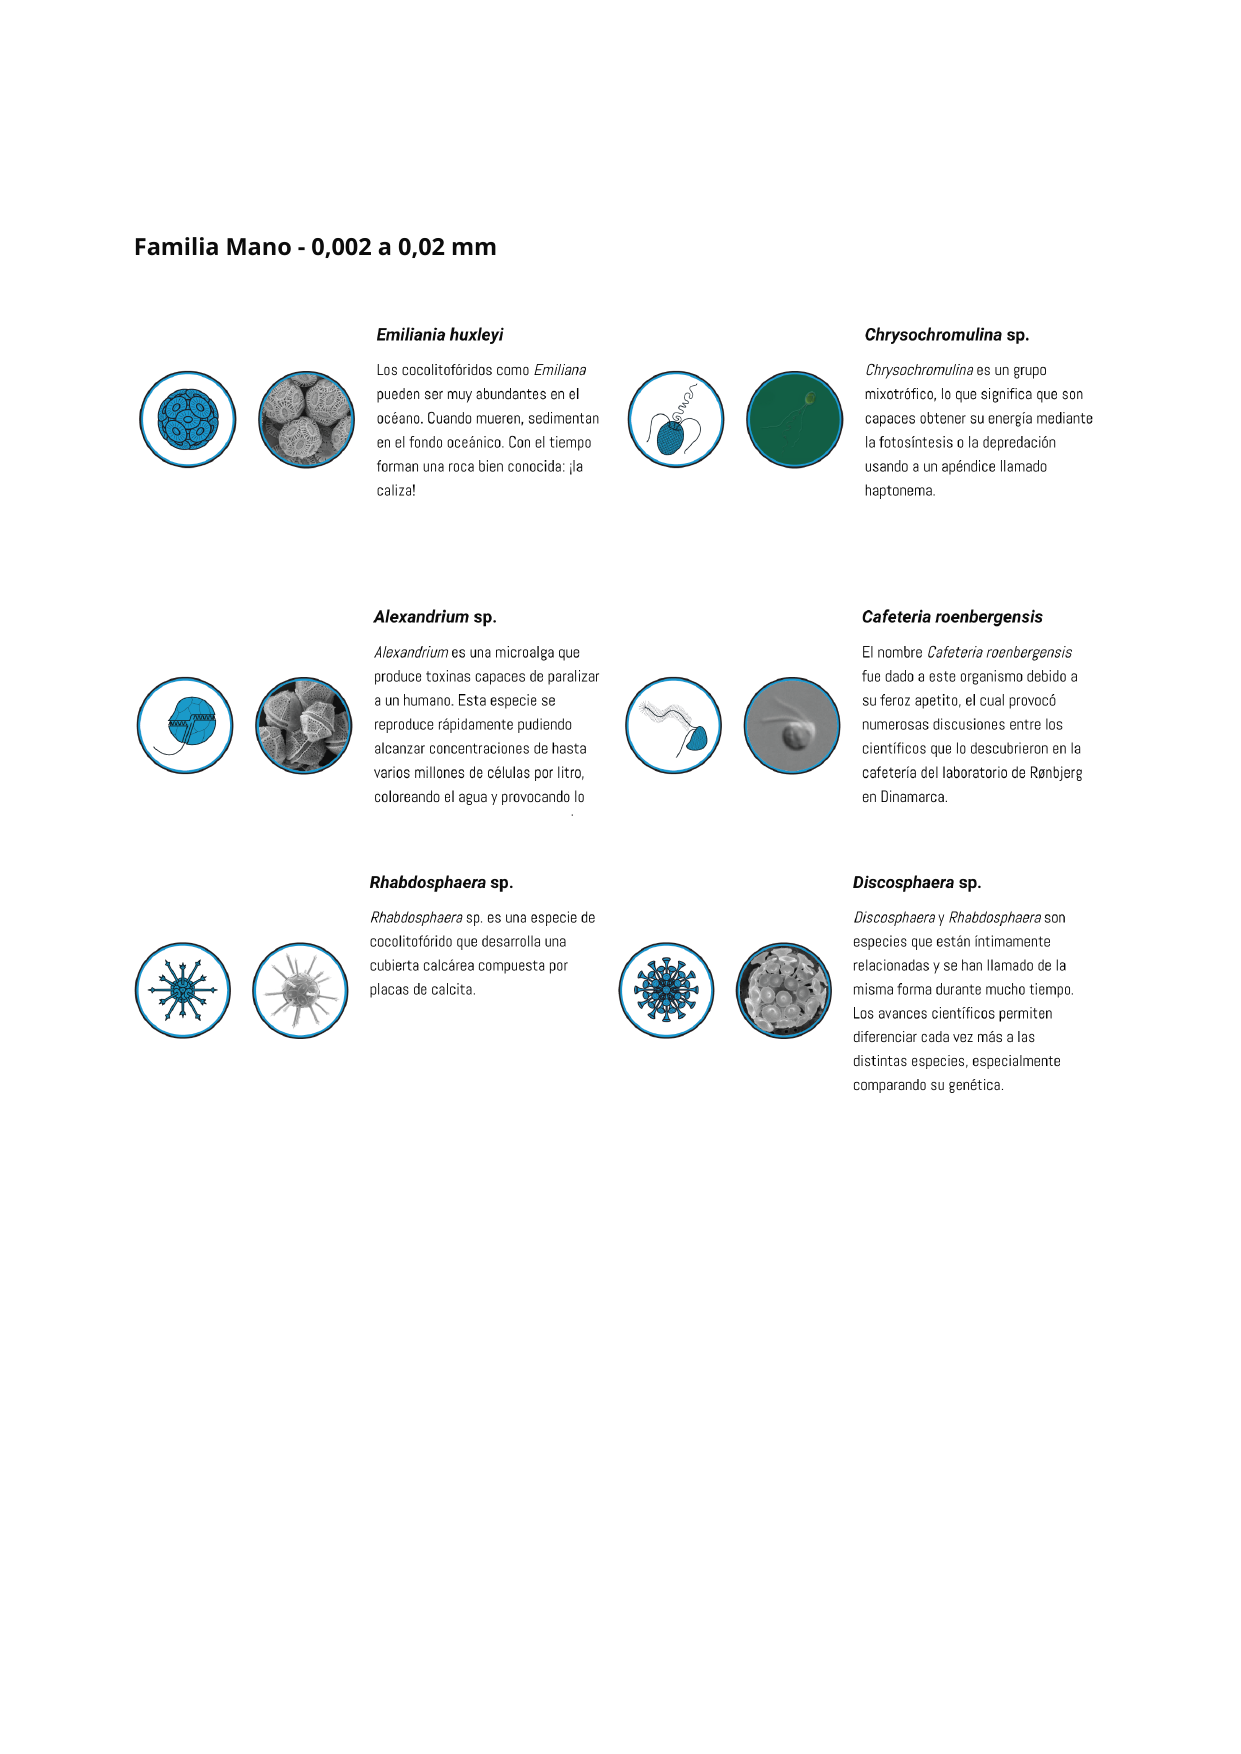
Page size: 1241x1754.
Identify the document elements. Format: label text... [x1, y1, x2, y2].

text Familia Mano - 0,002 a 0,02 mm [134, 230, 1106, 262]
picture [133, 308, 1107, 521]
picture [127, 865, 1101, 1112]
picture [133, 603, 1107, 816]
